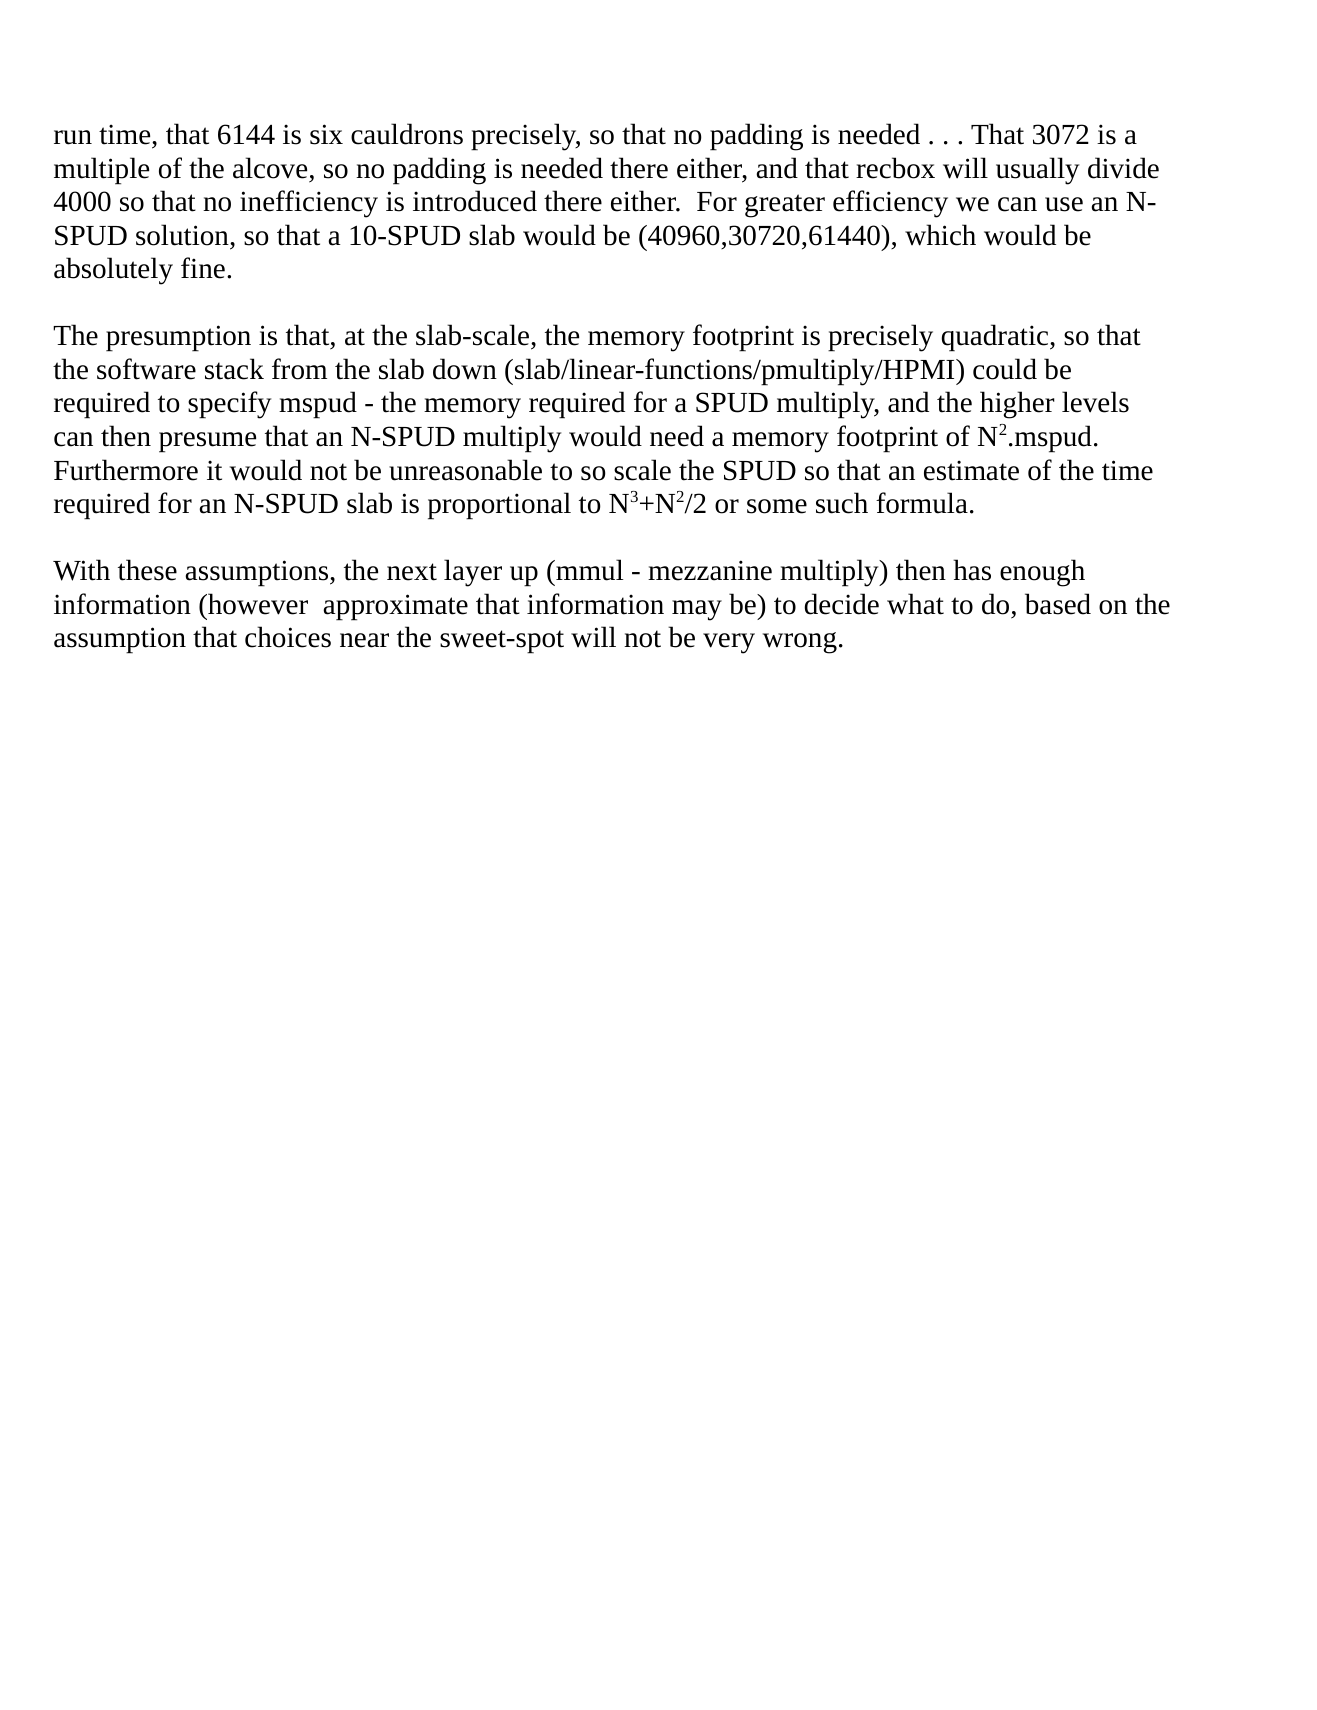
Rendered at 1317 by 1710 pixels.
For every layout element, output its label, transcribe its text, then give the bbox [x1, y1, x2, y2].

text The presumption is that, at the slab-scale, the memory footprint is precisely quadratic, so that the software stack from the slab down (slab/linear-functions/pmultiply/HPMI) could be required to specify mspud - the memory required for a SPUD multiply, and the higher levels can then presume that an N-SPUD multiply would need a memory footprint of N2.mspud. Furthermore it would not be unreasonable to so scale the SPUD so that an estimate of the time required for an N-SPUD slab is proportional to N3+N2/2 or some such formula. [53, 318, 1174, 520]
text run time, that 6144 is six cauldrons precisely, so that no padding is needed . . . That 3072 is a multiple of the alcove, so no padding is needed there either, and that recbox will usually divide 4000 so that no inefficiency is introduced there either. For greater efficiency we can use an N-SPUD solution, so that a 10-SPUD slab would be (40960,30720,61440), which would be absolutely fine. [53, 117, 1174, 285]
text With these assumptions, the next layer up (mmul - mezzanine multiply) then has enough information (however approximate that information may be) to decide what to do, based on the assumption that choices near the sweet-spot will not be very wrong. [53, 553, 1174, 654]
